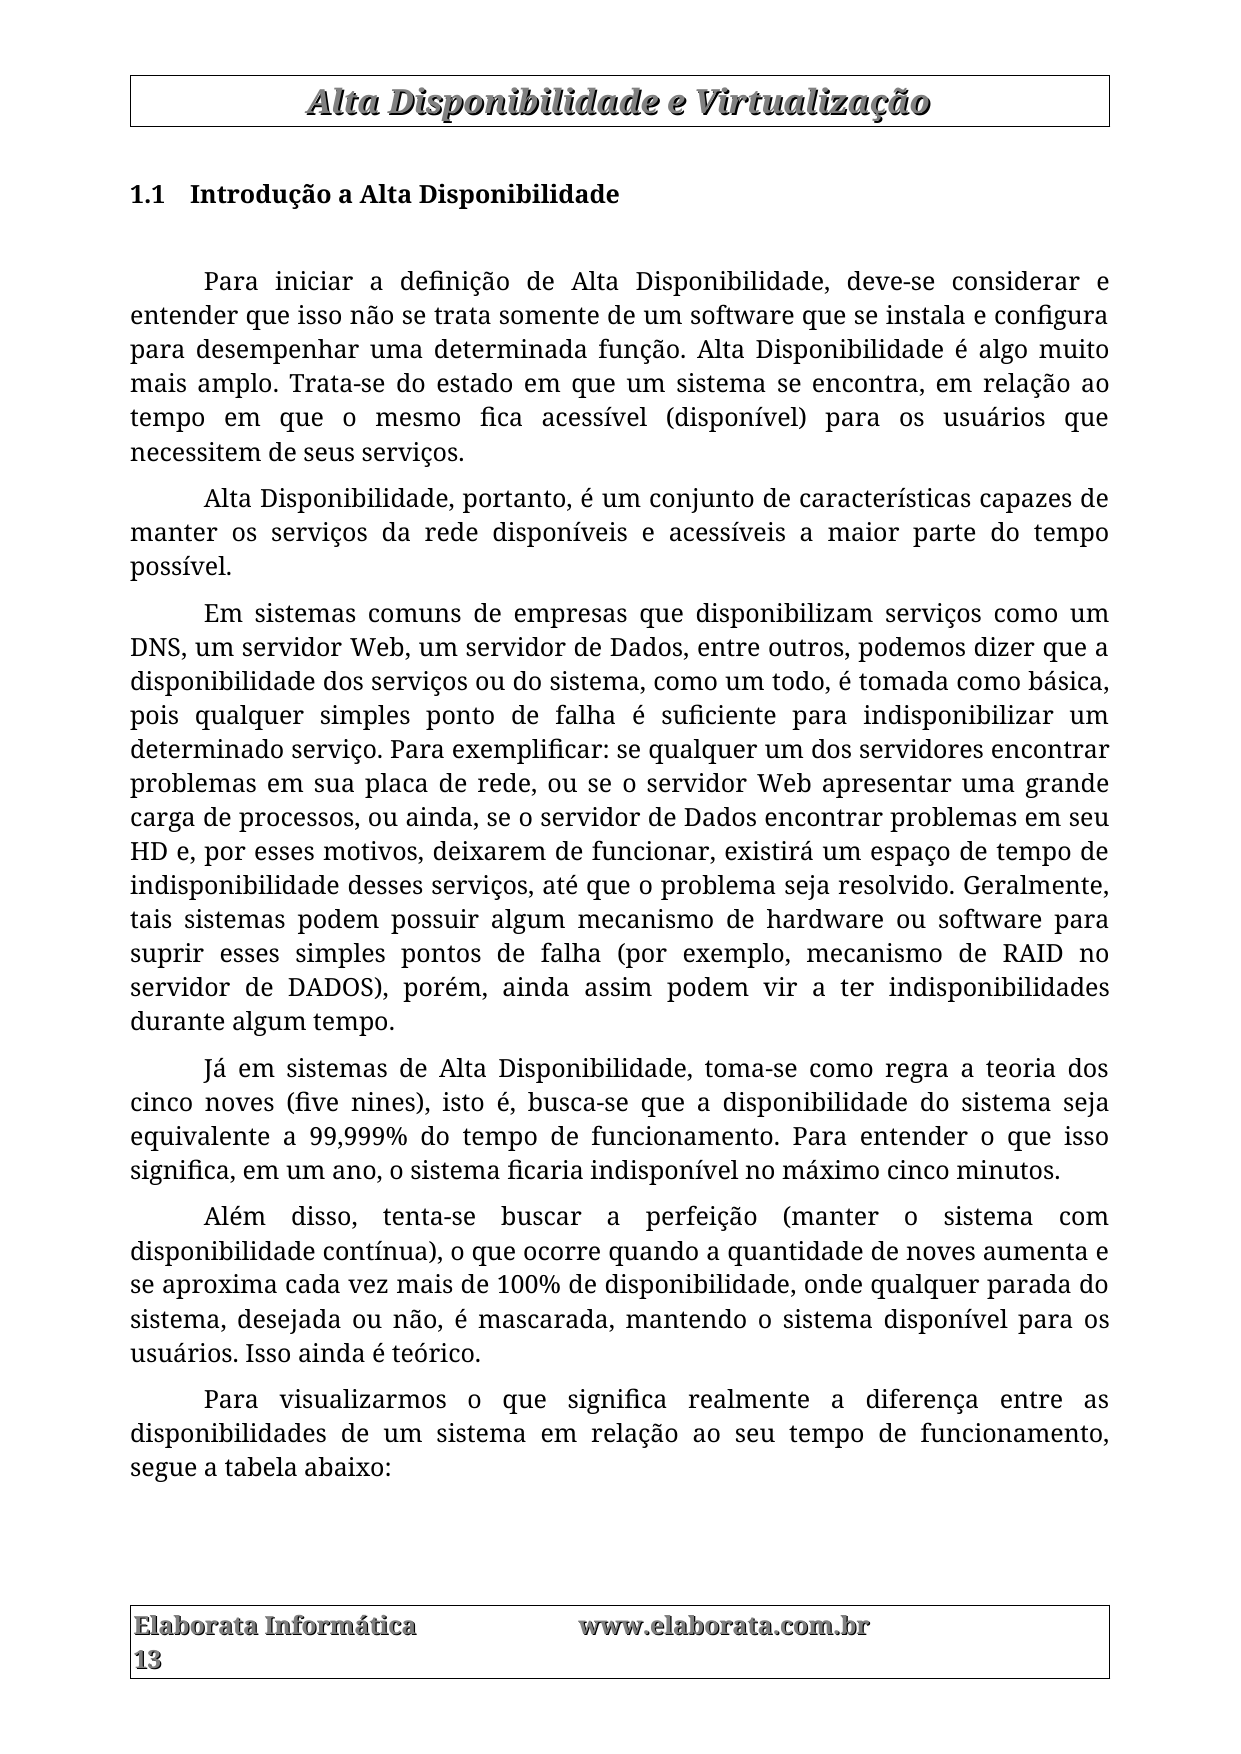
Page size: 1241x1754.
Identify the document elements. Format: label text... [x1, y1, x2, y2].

text Para visualizarmos o que significa realmente a diferença entre as disponibilidades de um sistema em relação ao seu tempo de funcionamento, segue a tabela abaixo: [130, 1382, 1110, 1484]
text Alta Disponibilidade, portanto, é um conjunto de características capazes de manter os serviços da rede disponíveis e acessíveis a maior parte do tempo possível. [130, 481, 1110, 583]
subtitle Introdução a Alta Disponibilidade [130, 177, 1110, 211]
text Já em sistemas de Alta Disponibilidade, toma-se como regra a teoria dos cinco noves (five nines), isto é, busca-se que a disponibilidade do sistema seja equivalente a 99,999% do tempo de funcionamento. Para entender o que isso significa, em um ano, o sistema ficaria indisponível no máximo cinco minutos. [130, 1050, 1110, 1187]
text Além disso, tenta-se buscar a perfeição (manter o sistema com disponibilidade contínua), o que ocorre quando a quantidade de noves aumenta e se aproxima cada vez mais de 100% de disponibilidade, onde qualquer parada do sistema, desejada ou não, é mascarada, mantendo o sistema disponível para os usuários. Isso ainda é teórico. [130, 1199, 1110, 1369]
text Em sistemas comuns de empresas que disponibilizam serviços como um DNS, um servidor Web, um servidor de Dados, entre outros, podemos dizer que a disponibilidade dos serviços ou do sistema, como um todo, é tomada como básica, pois qualquer simples ponto de falha é suficiente para indisponibilizar um determinado serviço. Para exemplificar: se qualquer um dos servidores encontrar problemas em sua placa de rede, ou se o servidor Web apresentar uma grande carga de processos, ou ainda, se o servidor de Dados encontrar problemas em seu HD e, por esses motivos, deixarem de funcionar, existirá um espaço de tempo de indisponibilidade desses serviços, até que o problema seja resolvido. Geralmente, tais sistemas podem possuir algum mecanismo de hardware ou software para suprir esses simples pontos de falha (por exemplo, mecanismo de RAID no servidor de DADOS), porém, ainda assim podem vir a ter indisponibilidades durante algum tempo. [130, 595, 1110, 1038]
text Para iniciar a definição de Alta Disponibilidade, deve-se considerar e entender que isso não se trata somente de um software que se instala e configura para desempenhar uma determinada função. Alta Disponibilidade é algo muito mais amplo. Trata-se do estado em que um sistema se encontra, em relação ao tempo em que o mesmo fica acessível (disponível) para os usuários que necessitem de seus serviços. [130, 264, 1110, 468]
